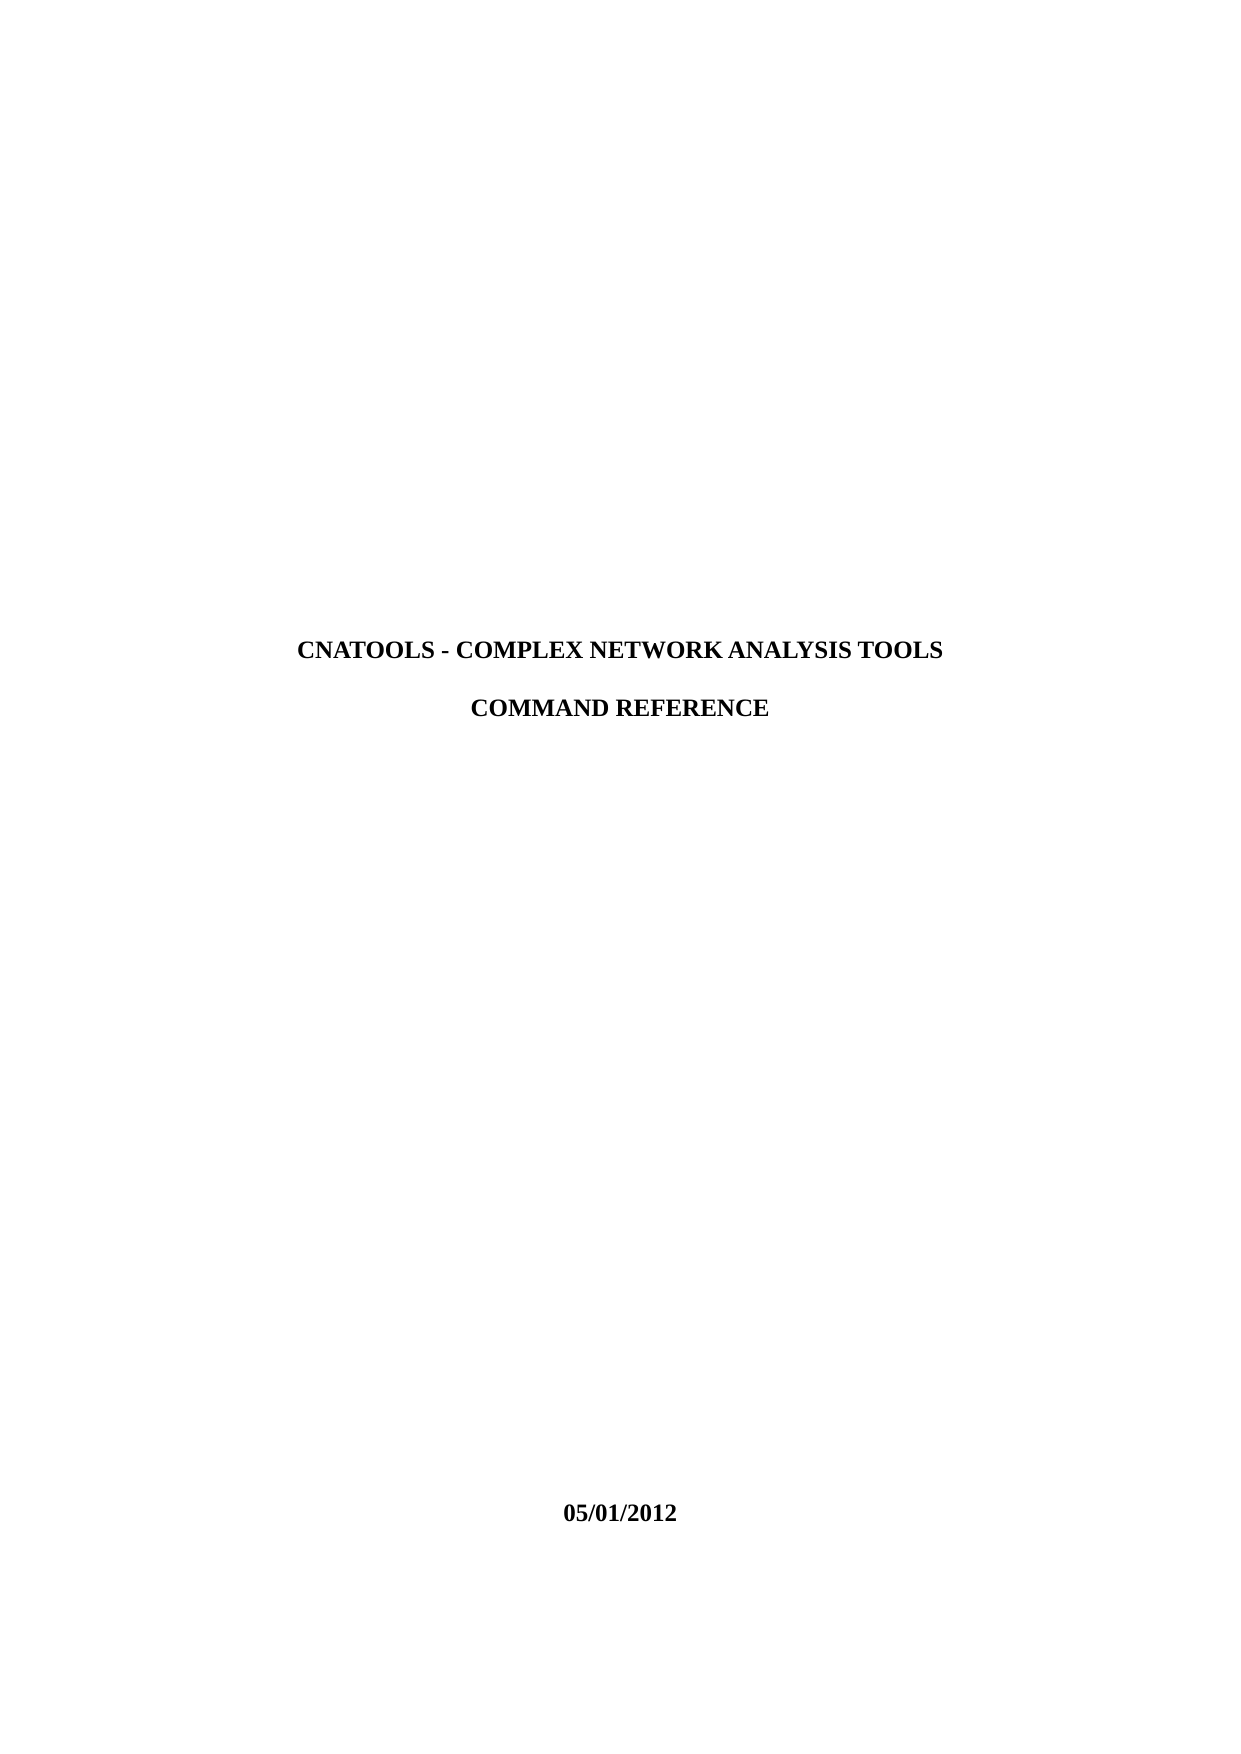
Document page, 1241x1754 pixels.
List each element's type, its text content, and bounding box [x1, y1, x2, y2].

text 05/01/2012 [118, 1498, 1122, 1527]
text COMMAND REFERENCE [118, 693, 1122, 722]
text CNATOOLS - COMPLEX NETWORK ANALYSIS TOOLS [118, 636, 1122, 664]
